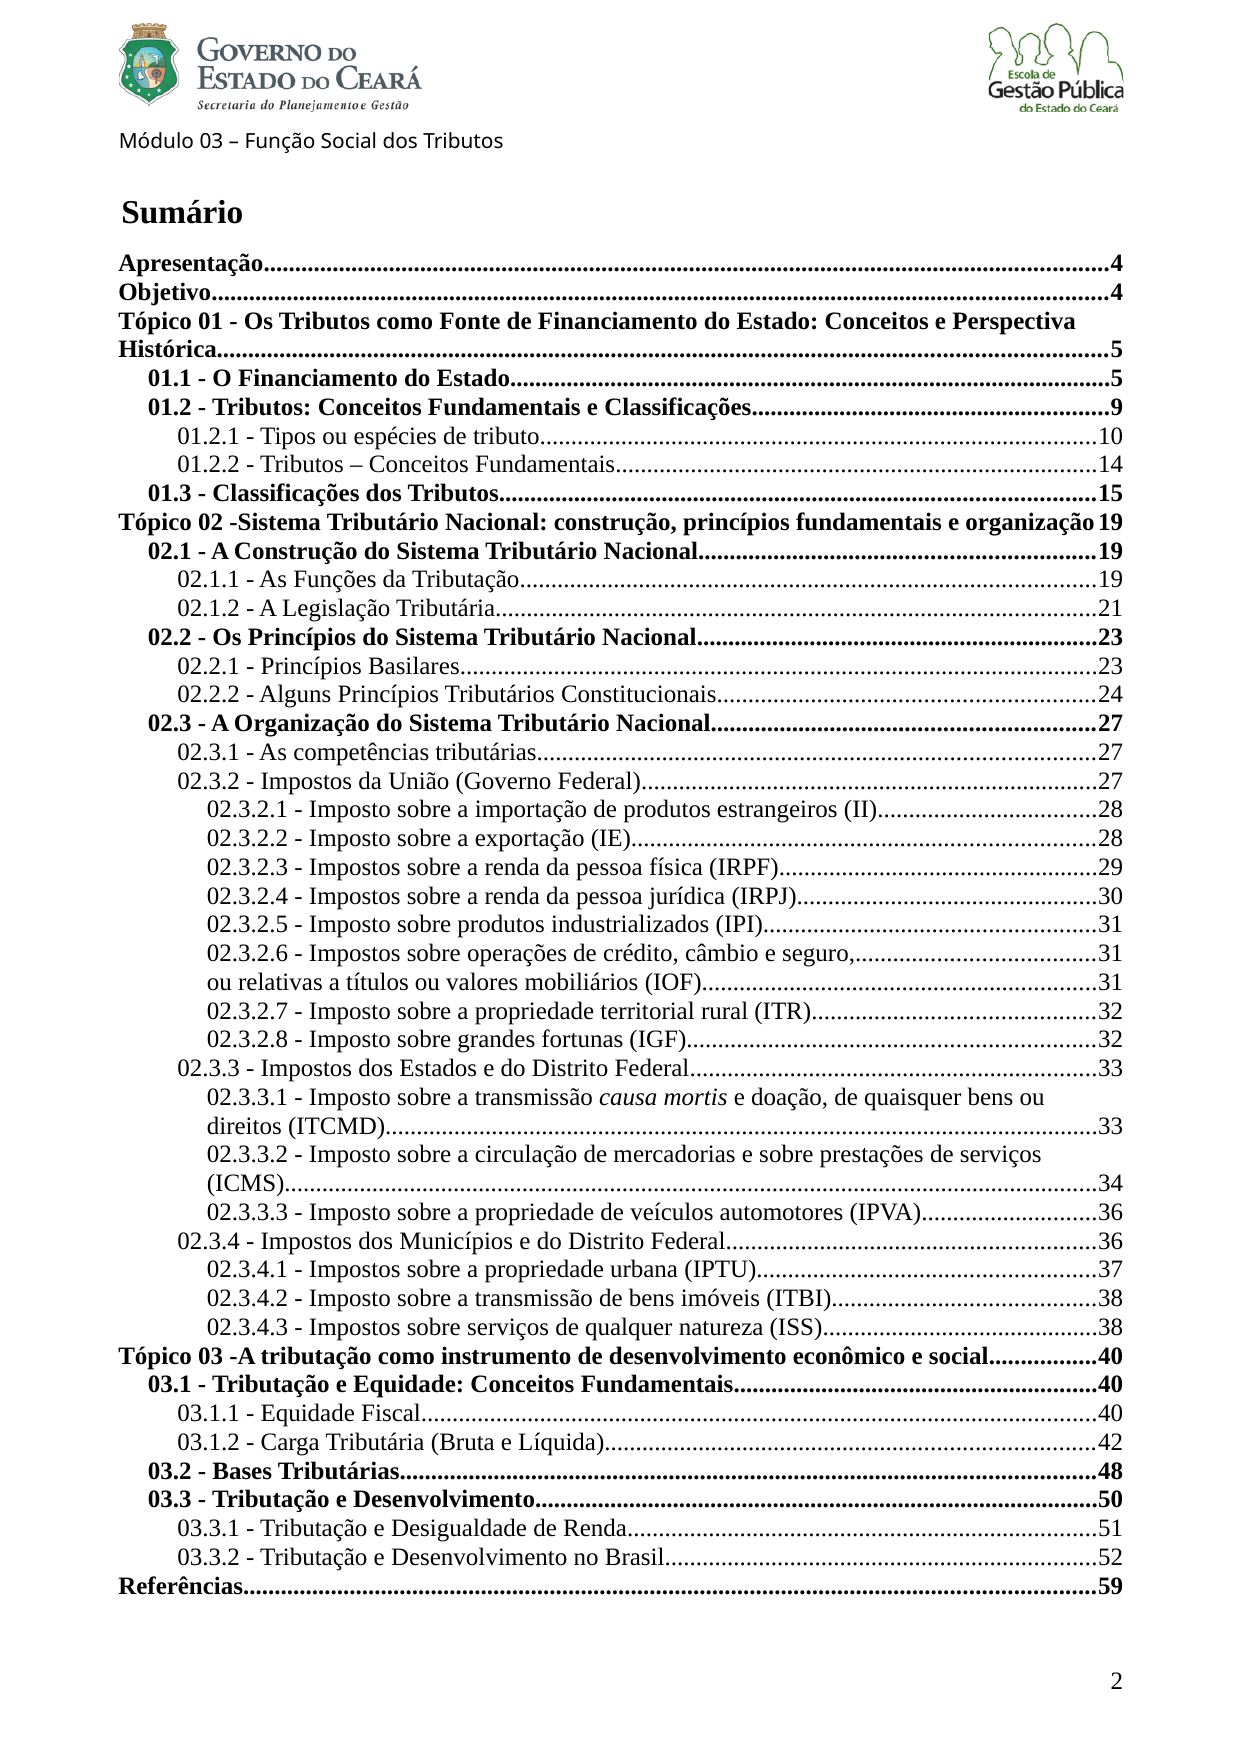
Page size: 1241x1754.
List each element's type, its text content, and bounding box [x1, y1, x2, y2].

text 03.2 - Bases Tributárias 48 [148, 1456, 1123, 1484]
text 02.3.2.3 - Impostos sobre a renda da pessoa física (IRPF) 29 [207, 852, 1123, 881]
text 02.2.1 - Princípios Basilares 23 [177, 651, 1123, 679]
text 02.3.2.6 - Impostos sobre operações de crédito, câmbio e seguro, 31 [207, 938, 1123, 967]
text 03.3.2 - Tributação e Desenvolvimento no Brasil 52 [177, 1542, 1123, 1571]
subtitle Sumário [118, 189, 1123, 233]
text 03.3.1 - Tributação e Desigualdade de Renda 51 [177, 1513, 1123, 1542]
text 03.1 - Tributação e Equidade: Conceitos Fundamentais 40 [148, 1369, 1123, 1398]
text 03.1.2 - Carga Tributária (Bruta e Líquida) 42 [177, 1427, 1123, 1456]
picture [118, 23, 1124, 112]
text 02.3.2 - Impostos da União (Governo Federal) 27 [177, 766, 1123, 794]
text 02.3.2.2 - Imposto sobre a exportação (IE) 28 [207, 823, 1123, 852]
text 02.3.1 - As competências tributárias 27 [177, 737, 1123, 766]
text 02.1 - A Construção do Sistema Tributário Nacional 19 [148, 536, 1123, 564]
text 01.2.2 - Tributos – Conceitos Fundamentais 14 [177, 449, 1123, 478]
text 02.3.2.1 - Imposto sobre a importação de produtos estrangeiros (II) 28 [207, 794, 1123, 823]
text 02.2 - Os Princípios do Sistema Tributário Nacional 23 [148, 622, 1123, 651]
text 02.3.4.1 - Impostos sobre a propriedade urbana (IPTU) 37 [207, 1254, 1123, 1283]
text Objetivo 4 [118, 277, 1123, 306]
text 02.3.3.1 - Imposto sobre a transmissão causa mortis e doação, de quaisquer bens ou direitos (ITCMD) 33 [207, 1082, 1123, 1139]
text 01.3 - Classificações dos Tributos 15 [148, 478, 1123, 507]
text 02.3.2.4 - Impostos sobre a renda da pessoa jurídica (IRPJ) 30 [207, 881, 1123, 909]
text 01.2.1 - Tipos ou espécies de tributo 10 [177, 421, 1123, 449]
text 02.3.4 - Impostos dos Municípios e do Distrito Federal 36 [177, 1226, 1123, 1254]
text 02.3.3.3 - Imposto sobre a propriedade de veículos automotores (IPVA) 36 [207, 1197, 1123, 1226]
text 03.1.1 - Equidade Fiscal 40 [177, 1398, 1123, 1427]
text Referências 59 [118, 1571, 1123, 1599]
text 02.1.1 - As Funções da Tributação 19 [177, 564, 1123, 593]
text 01.1 - O Financiamento do Estado 5 [148, 363, 1123, 392]
text 02.3.3 - Impostos dos Estados e do Distrito Federal 33 [177, 1053, 1123, 1082]
text 02.3.4.3 - Impostos sobre serviços de qualquer natureza (ISS) 38 [207, 1312, 1123, 1341]
text Tópico 03 -A tributação como instrumento de desenvolvimento econômico e social 40 [118, 1341, 1123, 1369]
text ou relativas a títulos ou valores mobiliários (IOF) 31 [207, 967, 1123, 996]
text 03.3 - Tributação e Desenvolvimento 50 [148, 1484, 1123, 1513]
text Tópico 01 - Os Tributos como Fonte de Financiamento do Estado: Conceitos e Perspectiva Histórica 5 [118, 306, 1123, 363]
text 02.3.4.2 - Imposto sobre a transmissão de bens imóveis (ITBI) 38 [207, 1283, 1123, 1312]
text 02.3.3.2 - Imposto sobre a circulação de mercadorias e sobre prestações de serviços (ICMS) 34 [207, 1139, 1123, 1197]
text 02.3.2.5 - Imposto sobre produtos industrializados (IPI) 31 [207, 909, 1123, 938]
text 02.1.2 - A Legislação Tributária 21 [177, 593, 1123, 622]
text 02.3 - A Organização do Sistema Tributário Nacional 27 [148, 708, 1123, 737]
text 02.2.2 - Alguns Princípios Tributários Constitucionais 24 [177, 679, 1123, 708]
text 02.3.2.8 - Imposto sobre grandes fortunas (IGF) 32 [207, 1024, 1123, 1053]
text 02.3.2.7 - Imposto sobre a propriedade territorial rural (ITR) 32 [207, 996, 1123, 1024]
text Apresentação 4 [118, 248, 1123, 277]
text 01.2 - Tributos: Conceitos Fundamentais e Classificações 9 [148, 392, 1123, 421]
text Tópico 02 -Sistema Tributário Nacional: construção, princípios fundamentais e organização 19 [118, 507, 1123, 536]
